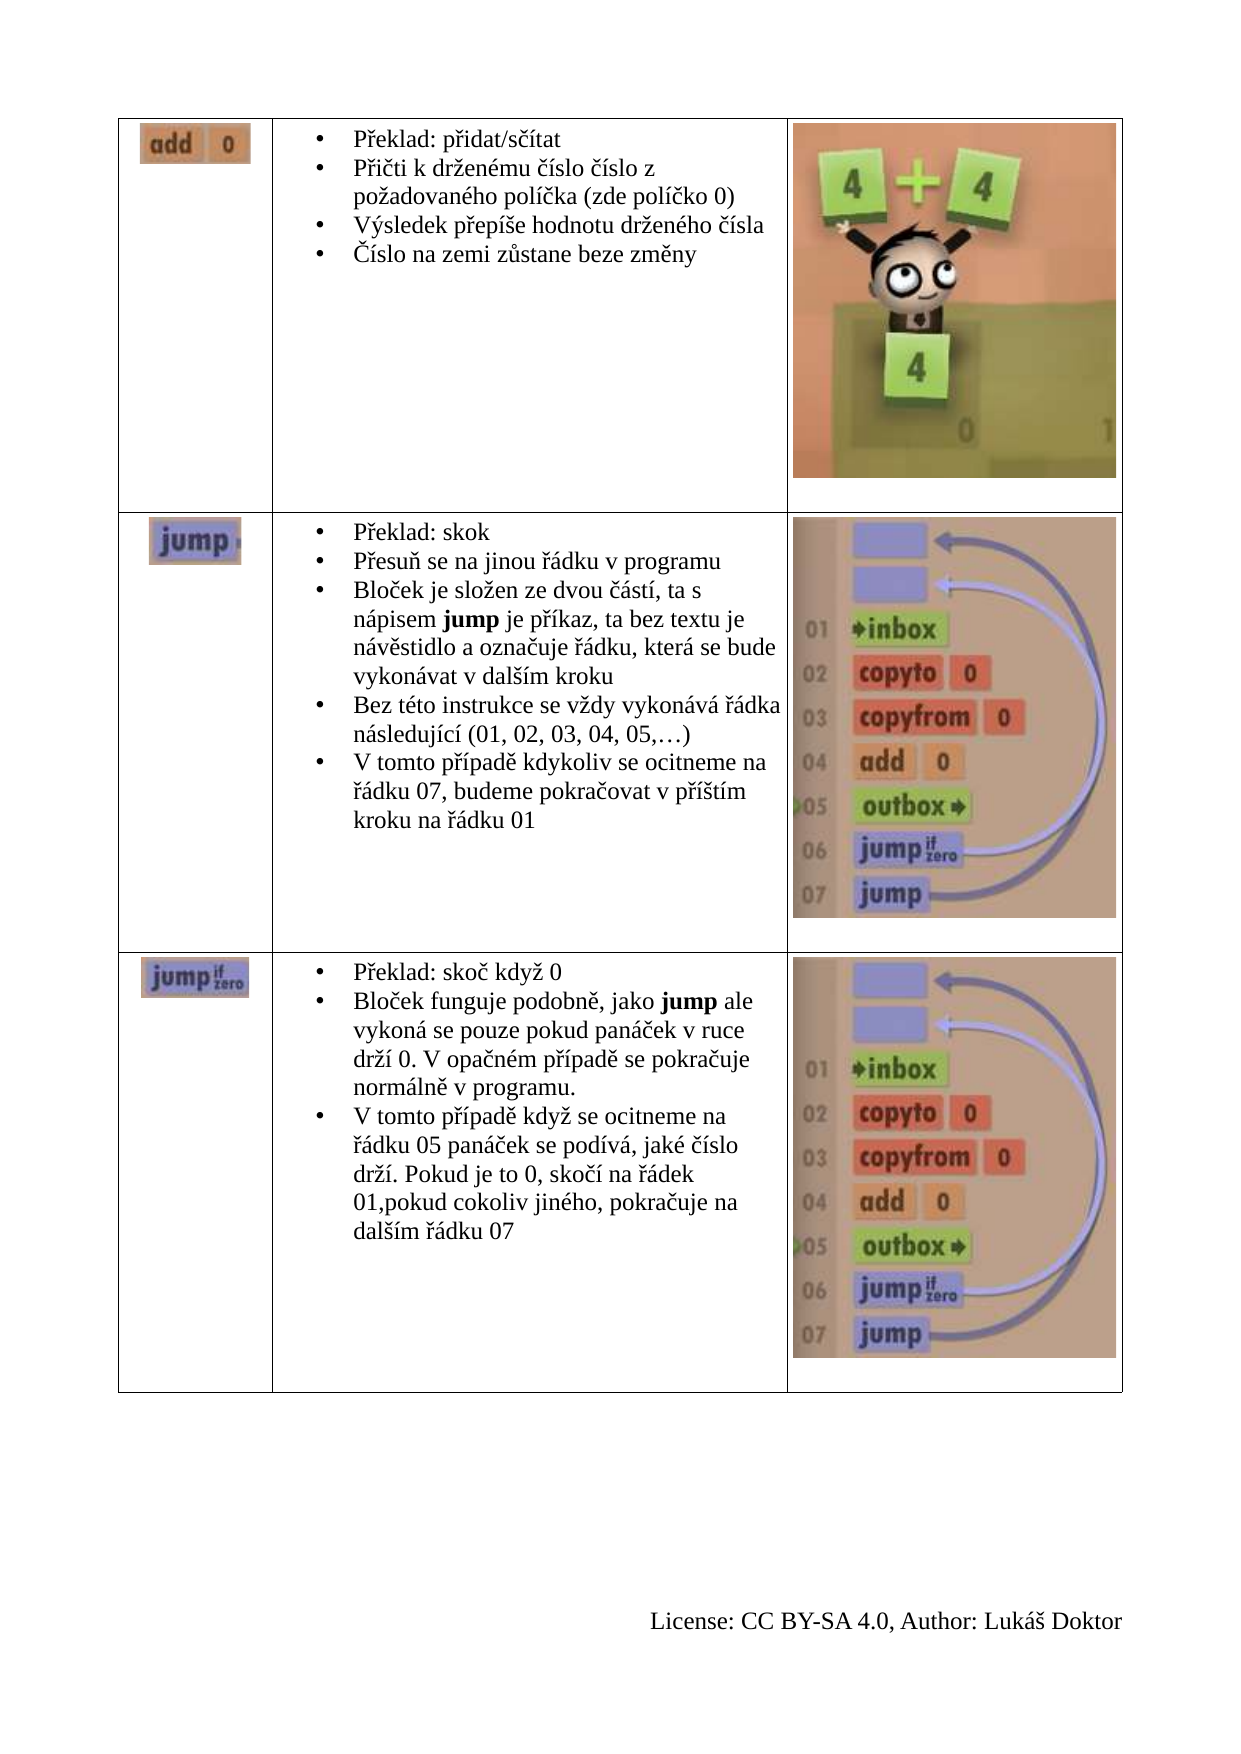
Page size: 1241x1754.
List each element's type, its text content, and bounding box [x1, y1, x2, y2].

table_cell [119, 953, 272, 1392]
table_cell [119, 513, 272, 952]
table_cell [788, 119, 1122, 512]
table_cell [788, 513, 1122, 952]
table_cell Překlad: skok Přesuň se na jinou řádku v programu Bloček je složen ze dvou částí, ta s nápisem jump je příkaz, ta bez textu je návěstidlo a označuje řádku, která se bude vykonávat v dalším kroku Bez této instrukce se vždy vykonává řádka následující (01, 02, 03, 04, 05,…) V tomto případě kdykoliv se ocitneme na řádku 07, budeme pokračovat v příštím kroku na řádku 01 [273, 513, 787, 952]
picture [148, 517, 242, 565]
table_cell [788, 953, 1122, 1392]
picture [793, 517, 1117, 918]
picture [793, 957, 1117, 1358]
picture [141, 957, 250, 998]
table_cell Překlad: přidat/sčítat Přičti k drženému číslo číslo z požadovaného políčka (zde políčko 0) Výsledek přepíše hodnotu drženého čísla Číslo na zemi zůstane beze změny [273, 119, 787, 512]
table_cell Překlad: skoč když 0 Bloček funguje podobně, jako jump ale vykoná se pouze pokud panáček v ruce drží 0. V opačném případě se pokračuje normálně v programu. V tomto případě když se ocitneme na řádku 05 panáček se podívá, jaké číslo drží. Pokud je to 0, skočí na řádek 01,pokud cokoliv jiného, pokračuje na dalším řádku 07 [273, 953, 787, 1392]
picture [139, 123, 251, 164]
picture [793, 123, 1117, 478]
table_cell [119, 119, 272, 512]
